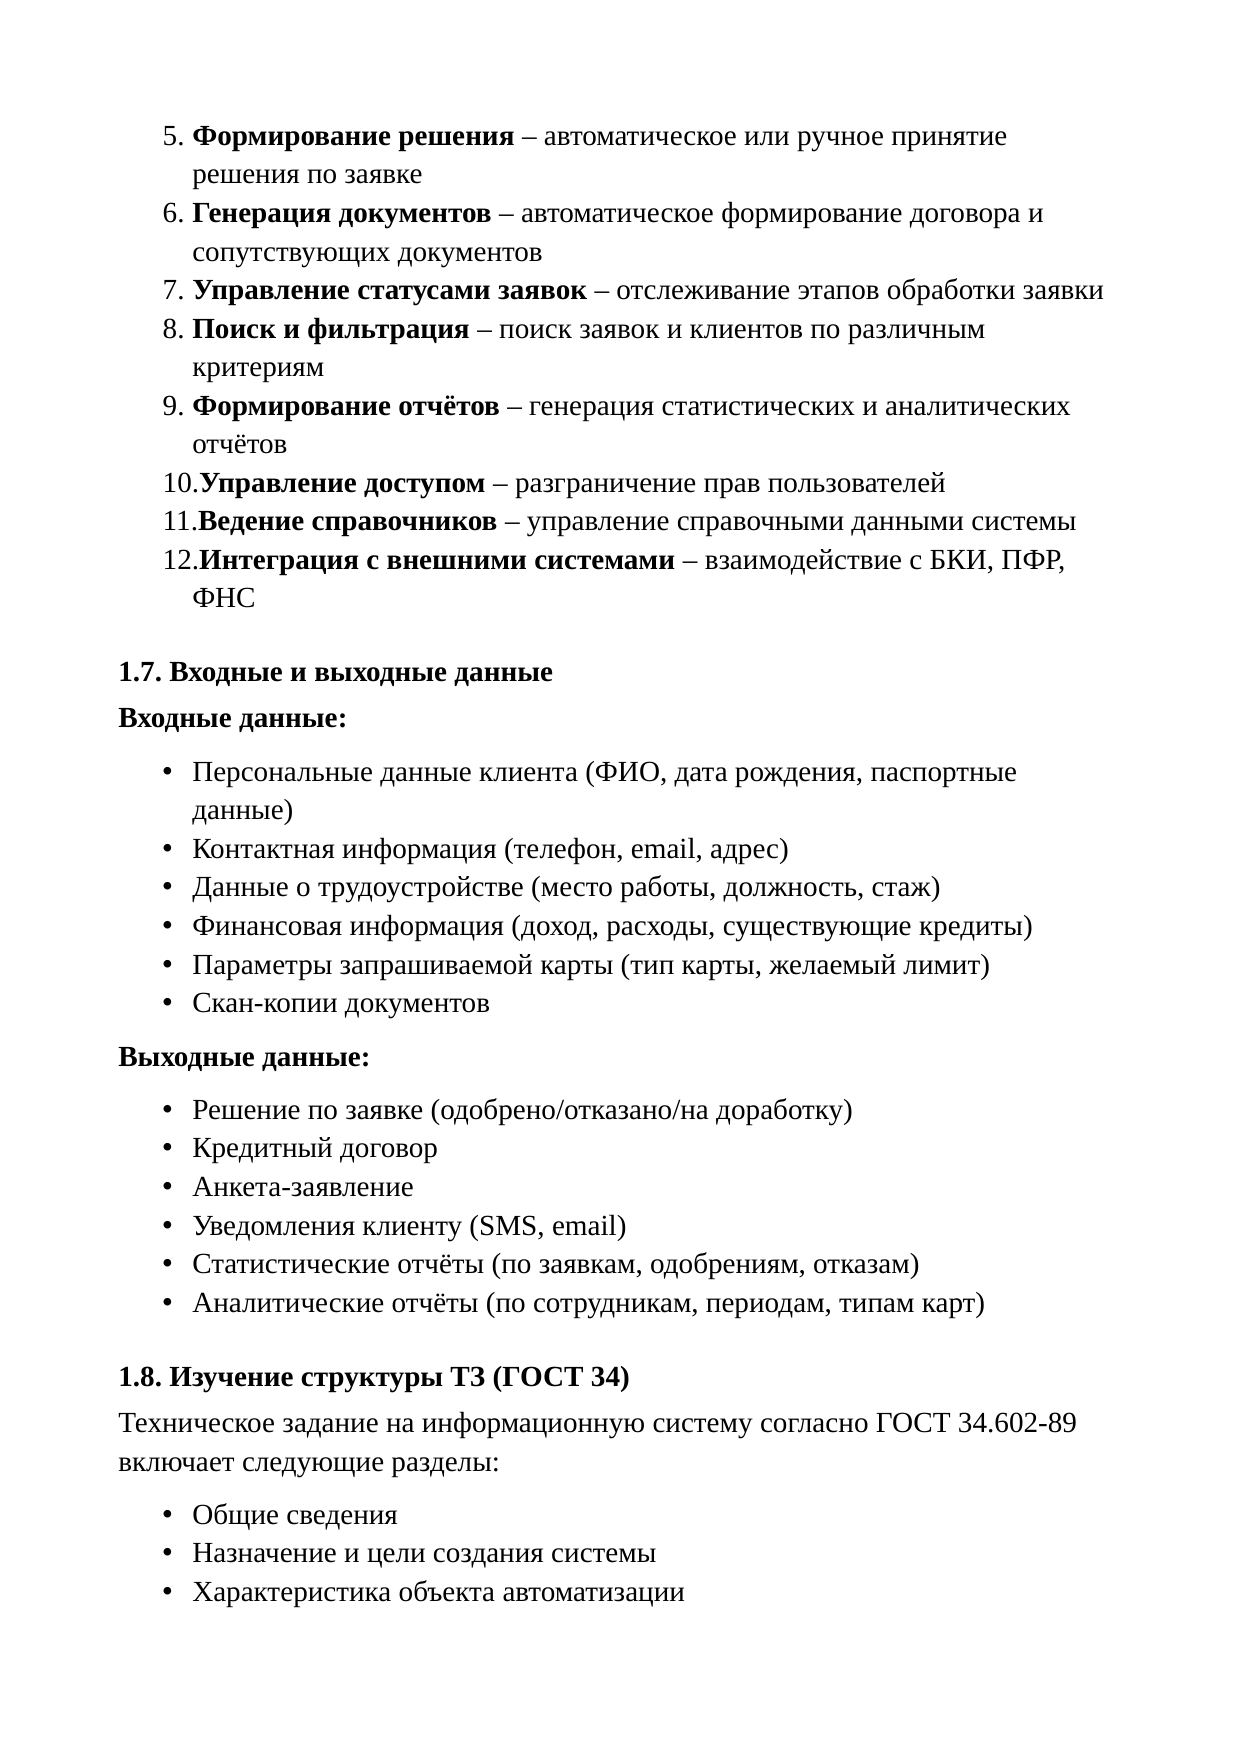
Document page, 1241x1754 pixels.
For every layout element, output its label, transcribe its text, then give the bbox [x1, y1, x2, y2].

list Формирование решения – автоматическое или ручное принятие решения по заявке [162, 118, 1122, 190]
list Финансовая информация (доход, расходы, существующие кредиты) [162, 908, 1122, 942]
subtitle 1.8. Изучение структуры ТЗ (ГОСТ 34) [118, 1359, 1122, 1393]
subtitle 1.7. Входные и выходные данные [118, 654, 1122, 688]
list Кредитный договор [162, 1131, 1122, 1164]
text Входные данные: [118, 701, 1122, 734]
list Ведение справочников – управление справочными данными системы [162, 503, 1122, 537]
list Управление статусами заявок – отслеживание этапов обработки заявки [162, 272, 1122, 306]
list Аналитические отчёты (по сотрудникам, периодам, типам карт) [162, 1285, 1122, 1319]
list Данные о трудоустройстве (место работы, должность, стаж) [162, 869, 1122, 903]
list Интеграция с внешними системами – взаимодействие с БКИ, ПФР, ФНС [162, 542, 1122, 614]
list Назначение и цели создания системы [162, 1536, 1122, 1569]
list Контактная информация (телефон, email, адрес) [162, 831, 1122, 864]
list Поиск и фильтрация – поиск заявок и клиентов по различным критериям [162, 311, 1122, 383]
list Характеристика объекта автоматизации [162, 1574, 1122, 1608]
list Решение по заявке (одобрено/отказано/на доработку) [162, 1092, 1122, 1126]
list Управление доступом – разграничение прав пользователей [162, 465, 1122, 498]
list Персональные данные клиента (ФИО, дата рождения, паспортные данные) [162, 754, 1122, 826]
list Генерация документов – автоматическое формирование договора и сопутствующих документов [162, 195, 1122, 267]
list Формирование отчётов – генерация статистических и аналитических отчётов [162, 388, 1122, 460]
list Анкета-заявление [162, 1169, 1122, 1203]
list Параметры запрашиваемой карты (тип карты, желаемый лимит) [162, 947, 1122, 981]
list Уведомления клиенту (SMS, email) [162, 1208, 1122, 1241]
text Выходные данные: [118, 1039, 1122, 1072]
list Статистические отчёты (по заявкам, одобрениям, отказам) [162, 1246, 1122, 1280]
list Общие сведения [162, 1497, 1122, 1531]
text Техническое задание на информационную систему согласно ГОСТ 34.602-89 включает следующие разделы: [118, 1405, 1122, 1477]
list Скан-копии документов [162, 986, 1122, 1019]
